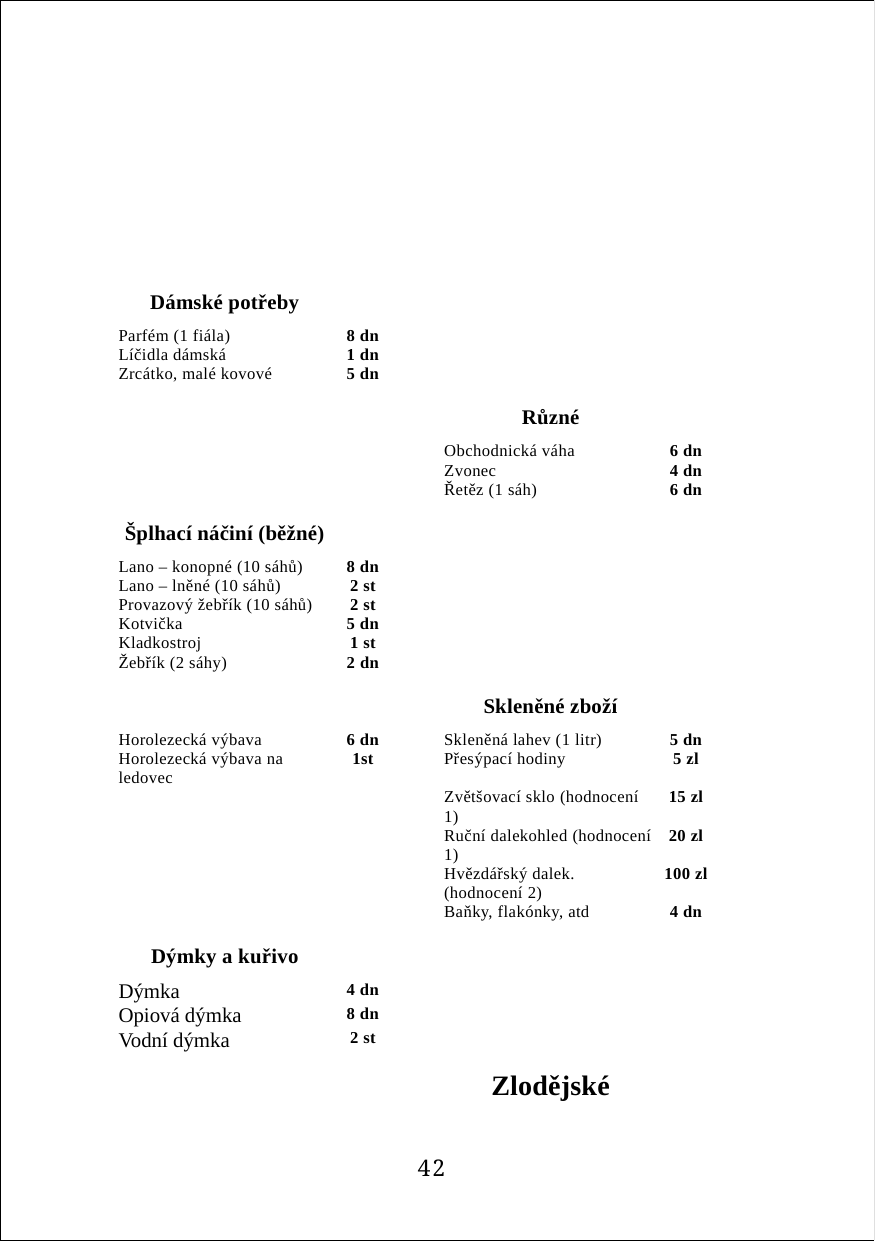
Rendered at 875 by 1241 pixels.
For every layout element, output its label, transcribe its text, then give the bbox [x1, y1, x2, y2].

table_cell Dýmka [118, 979, 331, 1003]
table_cell [657, 653, 714, 730]
table_cell [395, 326, 434, 345]
table_cell 8 dn [331, 1004, 394, 1027]
table_cell [395, 229, 434, 248]
table_cell [444, 229, 657, 248]
table_cell [395, 576, 434, 595]
table_cell Dámské potřeby [118, 249, 331, 326]
table_cell [715, 557, 756, 576]
table_cell [715, 633, 756, 652]
table_cell [715, 441, 756, 460]
table_cell Provazový žebřík (10 sáhů) [118, 595, 331, 614]
table_cell Parfém (1 fiála) [118, 326, 331, 345]
table_cell Žebřík (2 sáhy) [118, 653, 331, 730]
table_cell 100 zl [657, 864, 714, 902]
table_cell Zrcátko, malé kovové [118, 364, 331, 441]
table_cell [118, 826, 331, 864]
table_cell Lano – lněné (10 sáhů) [118, 576, 331, 595]
table_cell Skleněné zboží [444, 653, 657, 730]
table_cell [434, 441, 444, 460]
table_cell [118, 191, 331, 210]
table_cell 4 dn [657, 460, 714, 479]
table_cell [331, 172, 394, 191]
table_cell [715, 249, 756, 326]
table_cell [331, 191, 394, 210]
table_cell [395, 557, 434, 576]
table_cell [395, 614, 434, 633]
table_cell Skleněná lahev (1 litr) [444, 730, 657, 749]
table_cell Obchodnická váha [444, 441, 657, 460]
table_cell [715, 1004, 756, 1027]
table_cell [331, 249, 394, 326]
table_cell [657, 633, 714, 652]
table_cell [657, 345, 714, 364]
table_cell [395, 172, 434, 191]
table_cell [395, 730, 434, 749]
table_cell 8 dn [331, 557, 394, 576]
table_cell [434, 460, 444, 479]
table_cell [444, 172, 657, 191]
table_cell 4 dn [657, 902, 714, 979]
table_cell [657, 576, 714, 595]
table_cell [715, 364, 756, 441]
table_cell [395, 345, 434, 364]
table_cell Lano – konopné (10 sáhů) [118, 557, 331, 576]
table_cell [331, 229, 394, 248]
table_cell [434, 864, 444, 902]
table_cell 2 st [331, 576, 394, 595]
table_cell Různé [444, 364, 657, 441]
table_cell [434, 172, 444, 191]
table_cell Horolezecká výbava na ledovec [118, 749, 331, 787]
table_cell [715, 787, 756, 826]
table_cell Zvětšovací sklo (hodnocení 1) [444, 787, 657, 826]
table_cell Baňky, flakónky, atd [444, 902, 657, 979]
table_cell 2 st [331, 1028, 394, 1101]
table_cell Kotvička [118, 614, 331, 633]
table_cell [118, 460, 331, 479]
table_cell [444, 1004, 657, 1027]
table_cell [395, 979, 434, 1003]
table_cell 6 dn [331, 730, 394, 749]
table_cell [715, 614, 756, 633]
table_cell [434, 210, 444, 229]
table_cell 15 zl [657, 787, 714, 826]
table_cell [434, 1028, 444, 1101]
table_cell [657, 172, 714, 191]
table_cell [444, 210, 657, 229]
table_cell [395, 633, 434, 652]
table_cell Ruční dalekohled (hodnocení 1) [444, 826, 657, 864]
table_cell [657, 979, 714, 1003]
table_cell [395, 902, 434, 979]
table_cell [657, 364, 714, 441]
table_cell [395, 460, 434, 479]
table_cell [657, 191, 714, 210]
table_cell Vodní dýmka [118, 1028, 331, 1101]
table_cell Řetěz (1 sáh) [444, 480, 657, 557]
table_cell [118, 229, 331, 248]
table_cell 1 dn [331, 345, 394, 364]
table_cell [395, 249, 434, 326]
table_cell [331, 787, 394, 826]
table_cell [331, 210, 394, 229]
table_cell [657, 249, 714, 326]
table_cell Dýmky a kuřivo [118, 902, 331, 979]
table_cell [118, 172, 331, 191]
table_cell [395, 595, 434, 614]
table_cell [444, 614, 657, 633]
table_cell [331, 864, 394, 902]
table_cell [715, 864, 756, 902]
table_cell [434, 576, 444, 595]
table_cell [715, 191, 756, 210]
table_cell [118, 787, 331, 826]
table_cell [395, 864, 434, 902]
table_cell 6 dn [657, 480, 714, 557]
table_cell 8 dn [331, 326, 394, 345]
table_cell [657, 595, 714, 614]
table_cell [715, 979, 756, 1003]
table_cell 20 zl [657, 826, 714, 864]
table_cell [715, 653, 756, 730]
table_cell 1 st [331, 633, 394, 652]
table_cell [715, 749, 756, 787]
table_cell 5 zl [657, 749, 714, 787]
table_cell [434, 229, 444, 248]
table_cell [657, 229, 714, 248]
table_cell [434, 480, 444, 557]
table_cell [395, 441, 434, 460]
table_cell [331, 480, 394, 557]
table_cell [657, 210, 714, 229]
table_cell Líčidla dámská [118, 345, 331, 364]
table_cell [715, 210, 756, 229]
table_cell [434, 557, 444, 576]
table_cell [395, 191, 434, 210]
table_cell [434, 902, 444, 979]
table_cell [444, 595, 657, 614]
table_cell [395, 787, 434, 826]
table_cell [444, 979, 657, 1003]
table_cell [715, 902, 756, 979]
table_cell Horolezecká výbava [118, 730, 331, 749]
table_cell [657, 557, 714, 576]
table_cell [715, 172, 756, 191]
table_cell [434, 633, 444, 652]
table_cell [657, 326, 714, 345]
table_cell Zvonec [444, 460, 657, 479]
table_cell [118, 864, 331, 902]
table_cell [434, 787, 444, 826]
table_cell [331, 826, 394, 864]
table_cell [434, 249, 444, 326]
table_cell [434, 979, 444, 1003]
table_cell [395, 749, 434, 787]
table_cell [715, 826, 756, 864]
table_cell [395, 1004, 434, 1027]
table_cell [434, 345, 444, 364]
table_cell [444, 633, 657, 652]
table_cell Přesýpací hodiny [444, 749, 657, 787]
table_cell 2 dn [331, 653, 394, 730]
table_cell [715, 595, 756, 614]
table_cell [444, 191, 657, 210]
table_cell Kladkostroj [118, 633, 331, 652]
table_cell Zlodějské [444, 1028, 657, 1101]
table_cell [118, 441, 331, 460]
table_cell [434, 749, 444, 787]
table_cell [434, 730, 444, 749]
table_cell [434, 1004, 444, 1027]
table_cell 5 dn [331, 614, 394, 633]
table_cell [434, 364, 444, 441]
table_cell Opiová dýmka [118, 1004, 331, 1027]
table_cell [434, 326, 444, 345]
table_cell [444, 249, 657, 326]
table_cell [434, 653, 444, 730]
table_cell [657, 614, 714, 633]
table_cell [444, 326, 657, 345]
table_cell [715, 326, 756, 345]
table_cell [434, 614, 444, 633]
table_cell 2 st [331, 595, 394, 614]
table_cell [715, 480, 756, 557]
table_cell [395, 1028, 434, 1101]
table_cell [715, 345, 756, 364]
table_cell [395, 364, 434, 441]
table_cell [331, 460, 394, 479]
table_cell 4 dn [331, 979, 394, 1003]
table_cell 6 dn [657, 441, 714, 460]
table_cell [657, 1004, 714, 1027]
table_cell [331, 441, 394, 460]
table_cell [657, 1028, 714, 1101]
table_cell [715, 730, 756, 749]
table_cell [444, 557, 657, 576]
table_cell [395, 210, 434, 229]
table_cell [395, 826, 434, 864]
table_cell [395, 653, 434, 730]
table_cell 5 dn [331, 364, 394, 441]
table_cell [434, 191, 444, 210]
table_cell [715, 460, 756, 479]
table_cell Šplhací náčiní (běžné) [118, 480, 331, 557]
table_cell [715, 576, 756, 595]
table_cell [118, 210, 331, 229]
table_cell [331, 902, 394, 979]
table_cell [715, 229, 756, 248]
table_cell Hvězdářský dalek. (hodnocení 2) [444, 864, 657, 902]
table_cell [434, 595, 444, 614]
table_cell 1st [331, 749, 394, 787]
table_cell [715, 1028, 756, 1101]
table_cell [444, 345, 657, 364]
table_cell [434, 826, 444, 864]
table_cell [444, 576, 657, 595]
table_cell [395, 480, 434, 557]
table_cell 5 dn [657, 730, 714, 749]
